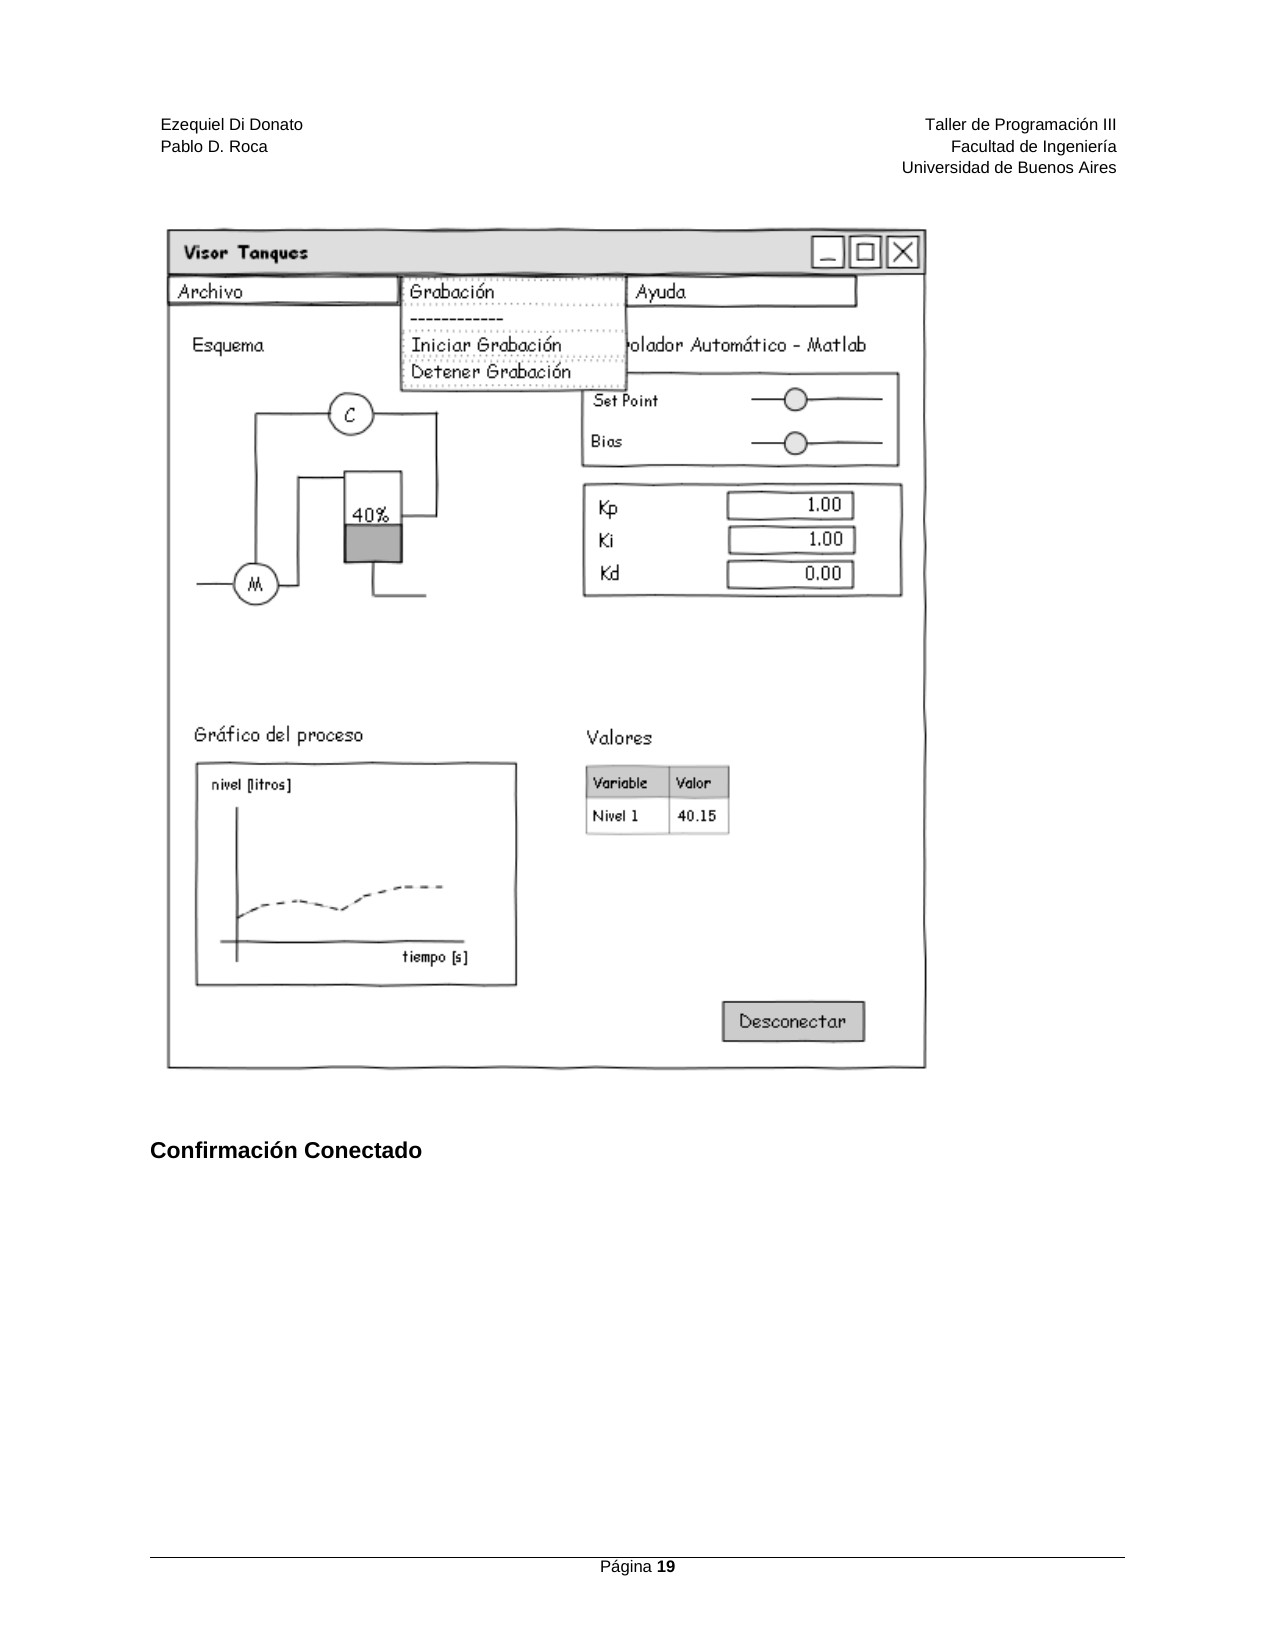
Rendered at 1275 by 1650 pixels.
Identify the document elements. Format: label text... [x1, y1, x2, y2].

picture [150, 215, 947, 1075]
text Confirmación Conectado [150, 1138, 1125, 1163]
